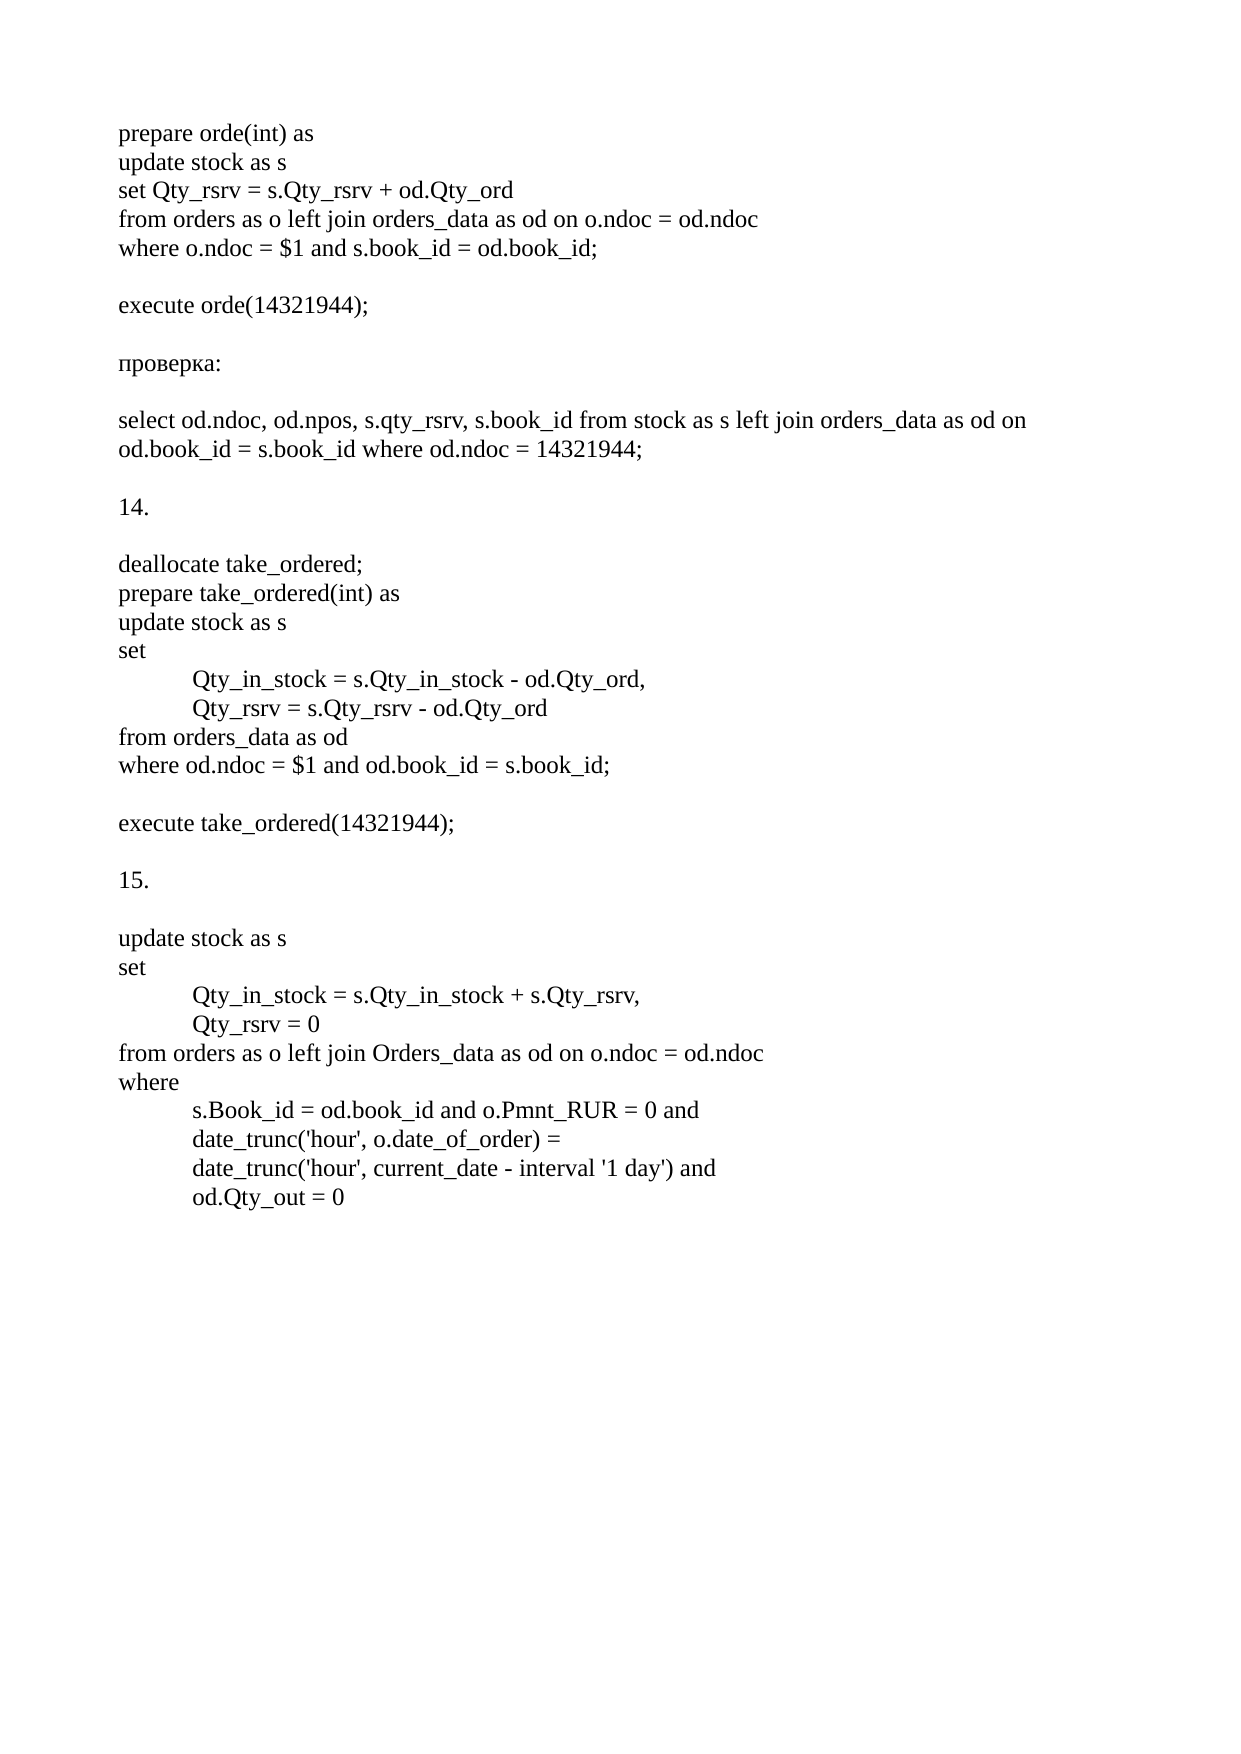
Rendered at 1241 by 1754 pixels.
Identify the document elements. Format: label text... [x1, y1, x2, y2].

text set [118, 636, 1122, 664]
text date_trunc('hour', current_date - interval '1 day') and [118, 1153, 1122, 1182]
text Qty_rsrv = s.Qty_rsrv - od.Qty_ord [118, 693, 1122, 722]
text from orders_data as od [118, 722, 1122, 751]
text Qty_rsrv = 0 [118, 1009, 1122, 1038]
text update stock as s [118, 147, 1122, 176]
text od.book_id = s.book_id where od.ndoc = 14321944; [118, 434, 1122, 463]
text 15. [118, 866, 1122, 894]
text 14. [118, 492, 1122, 521]
text deallocate take_ordered; [118, 549, 1122, 578]
text where [118, 1067, 1122, 1096]
text where od.ndoc = $1 and od.book_id = s.book_id; [118, 751, 1122, 779]
text execute orde(14321944); [118, 291, 1122, 319]
text s.Book_id = od.book_id and o.Pmnt_RUR = 0 and [118, 1096, 1122, 1124]
text проверка: [118, 348, 1122, 377]
text from orders as o left join Orders_data as od on o.ndoc = od.ndoc [118, 1038, 1122, 1067]
text update stock as s [118, 923, 1122, 952]
text where o.ndoc = $1 and s.book_id = od.book_id; [118, 233, 1122, 262]
text prepare take_ordered(int) as [118, 578, 1122, 607]
text Qty_in_stock = s.Qty_in_stock - od.Qty_ord, [118, 664, 1122, 693]
text prepare orde(int) as [118, 118, 1122, 147]
text execute take_ordered(14321944); [118, 808, 1122, 837]
text od.Qty_out = 0 [118, 1182, 1122, 1211]
text from orders as o left join orders_data as od on o.ndoc = od.ndoc [118, 204, 1122, 233]
text set Qty_rsrv = s.Qty_rsrv + od.Qty_ord [118, 176, 1122, 204]
text Qty_in_stock = s.Qty_in_stock + s.Qty_rsrv, [118, 981, 1122, 1009]
text select od.ndoc, od.npos, s.qty_rsrv, s.book_id from stock as s left join orders_data as od on [118, 406, 1122, 434]
text date_trunc('hour', o.date_of_order) = [118, 1124, 1122, 1153]
text set [118, 952, 1122, 981]
text update stock as s [118, 607, 1122, 636]
